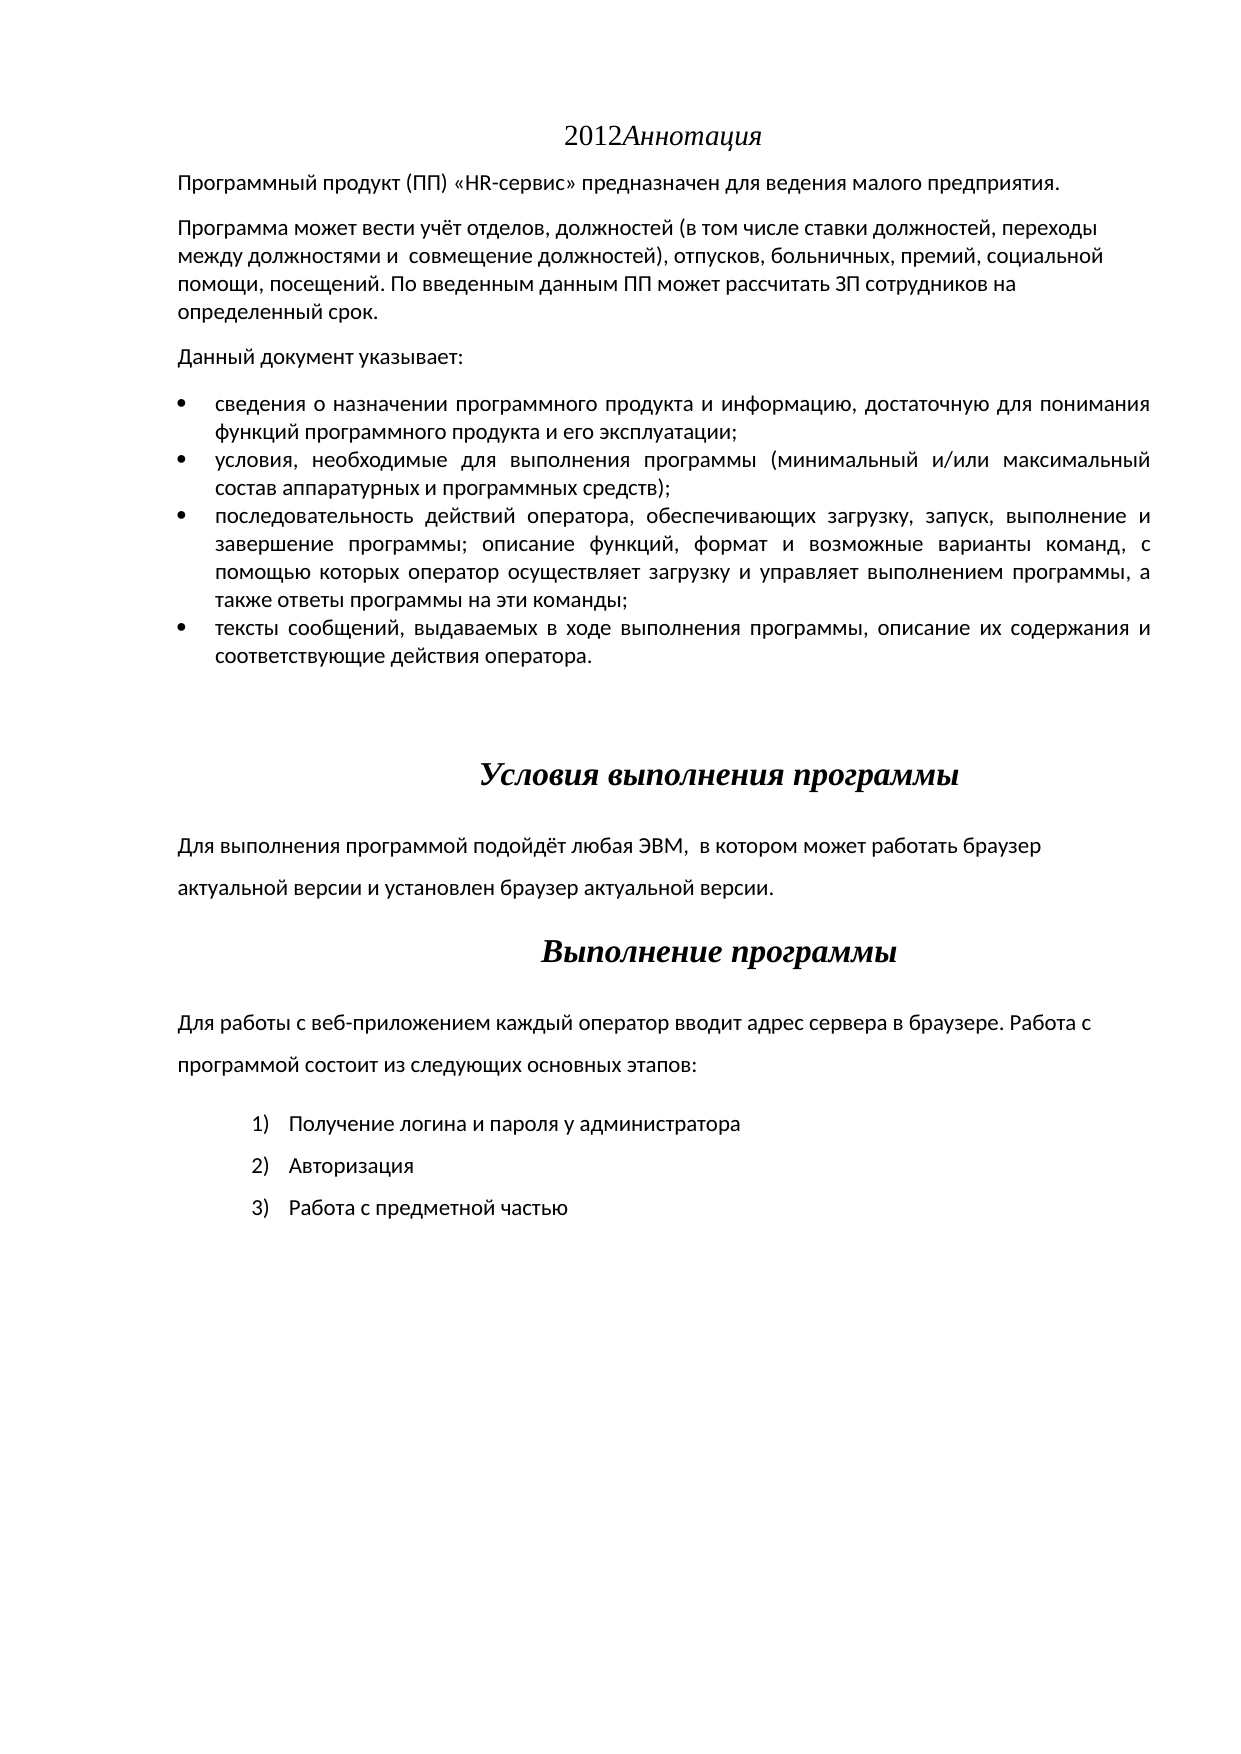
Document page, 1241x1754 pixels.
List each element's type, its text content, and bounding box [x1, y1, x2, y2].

list последовательность действий оператора, обеспечивающих загрузку, запуск, выполнение и завершение программы; описание функций, формат и возможные варианты команд, с помощью которых оператор осуществляет загрузку и управляет выполнением программы, а также ответы программы на эти команды; [177, 501, 1152, 613]
list Авторизация [251, 1151, 1152, 1179]
subtitle Выполнение программы [290, 931, 1152, 970]
text Для работы с веб-приложением каждый оператор вводит адрес сервера в браузере. Работа с программой состоит из следующих основных этапов: [177, 1008, 1152, 1078]
text 2012Аннотация [177, 118, 1152, 152]
subtitle Условия выполнения программы [290, 754, 1152, 792]
text Программа может вести учёт отделов, должностей (в том числе ставки должностей, переходы между должностями и совмещение должностей), отпусков, больничных, премий, социальной помощи, посещений. По введенным данным ПП может рассчитать ЗП сотрудников на определенный срок. [177, 213, 1152, 325]
text Данный документ указывает: [177, 342, 1152, 370]
text Программный продукт (ПП) «HR-сервис» предназначен для ведения малого предприятия. [177, 168, 1152, 196]
list условия, необходимые для выполнения программы (минимальный и/или максимальный состав аппаратурных и программных средств); [177, 445, 1152, 501]
list Работа с предметной частью [251, 1193, 1152, 1221]
list сведения о назначении программного продукта и информацию, достаточную для понимания функций программного продукта и его эксплуатации; [177, 389, 1152, 445]
list тексты сообщений, выдаваемых в ходе выполнения программы, описание их содержания и соответствующие действия оператора. [177, 613, 1152, 669]
list Получение логина и пароля у администратора [251, 1109, 1152, 1137]
text Для выполнения программой подойдёт любая ЭВМ, в котором может работать браузер актуальной версии и установлен браузер актуальной версии. [177, 831, 1152, 901]
